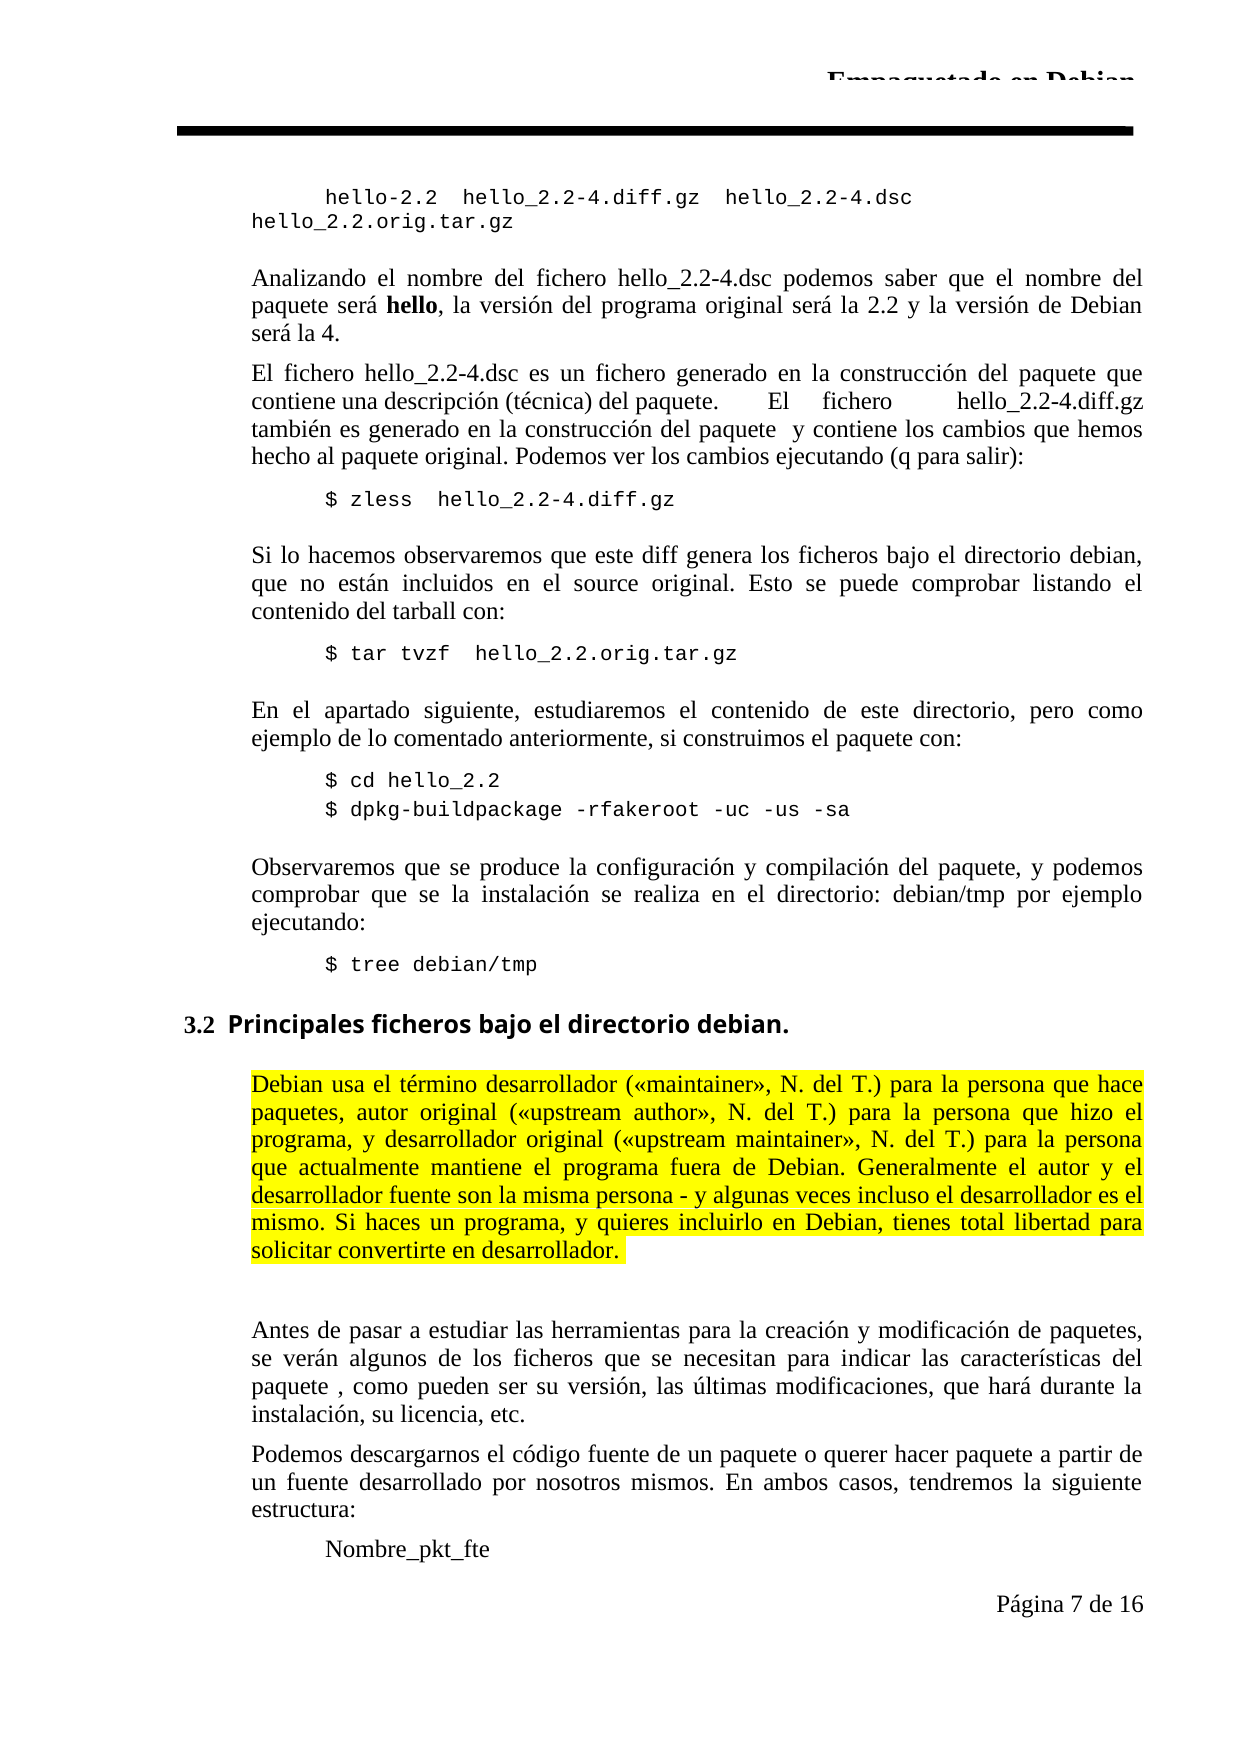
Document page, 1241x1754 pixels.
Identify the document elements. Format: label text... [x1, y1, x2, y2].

text En el apartado siguiente, estudiaremos el contenido de este directorio, pero como ejemplo de lo comentado anteriormente, si construimos el paquete con: [251, 696, 1144, 752]
text $ cd hello_2.2 [251, 770, 1096, 794]
text Podemos descargarnos el código fuente de un paquete o querer hacer paquete a partir de un fuente desarrollado por nosotros mismos. En ambos casos, tendremos la siguiente estructura: [251, 1440, 1144, 1523]
text $ zless hello_2.2-4.diff.gz [251, 489, 1096, 512]
text Analizando el nombre del fichero hello_2.2-4.dsc podemos saber que el nombre del paquete será hello, la versión del programa original será la 2.2 y la versión de Debian será la 4. [251, 264, 1144, 347]
text $ tree debian/tmp [251, 954, 1096, 978]
text Si lo hacemos observaremos que este diff genera los ficheros bajo el directorio debian, que no están incluidos en el source original. Esto se puede comprobar listando el contenido del tarball con: [251, 542, 1144, 625]
text Debian usa el término desarrollador («maintainer», N. del T.) para la persona que hace paquetes, autor original («upstream author», N. del T.) para la persona que hizo el programa, y desarrollador original («upstream maintainer», N. del T.) para la persona que actualmente mantiene el programa fuera de Debian. Generalmente el autor y el desarrollador fuente son la misma persona - y algunas veces incluso el desarrollador es el mismo. Si haces un programa, y quieres incluirlo en Debian, tienes total libertad para solicitar convertirte en desarrollador. [251, 1070, 1144, 1264]
text $ tar tvzf hello_2.2.orig.tar.gz [251, 643, 1096, 667]
text Antes de pasar a estudiar las herramientas para la creación y modificación de paquetes, se verán algunos de los ficheros que se necesitan para indicar las características del paquete , como pueden ser su versión, las últimas modificaciones, que hará durante la instalación, su licencia, etc. [251, 1317, 1144, 1427]
text $ dpkg-buildpackage -rfakeroot -uc -us -sa [251, 799, 1096, 823]
subtitle Principales ficheros bajo el directorio debian. [177, 1007, 1144, 1041]
text hello-2.2 hello_2.2-4.diff.gz hello_2.2-4.dsc hello_2.2.orig.tar.gz [251, 187, 1096, 234]
text Nombre_pkt_fte [251, 1536, 1144, 1563]
text Observaremos que se produce la configuración y compilación del paquete, y podemos comprobar que se la instalación se realiza en el directorio: debian/tmp por ejemplo ejecutando: [251, 853, 1144, 936]
text El fichero hello_2.2-4.dsc es un fichero generado en la construcción del paquete que contiene una descripción (técnica) del paquete. El fichero hello_2.2-4.diff.gz también es generado en la construcción del paquete y contiene los cambios que hemos hecho al paquete original. Podemos ver los cambios ejecutando (q para salir): [251, 359, 1144, 470]
